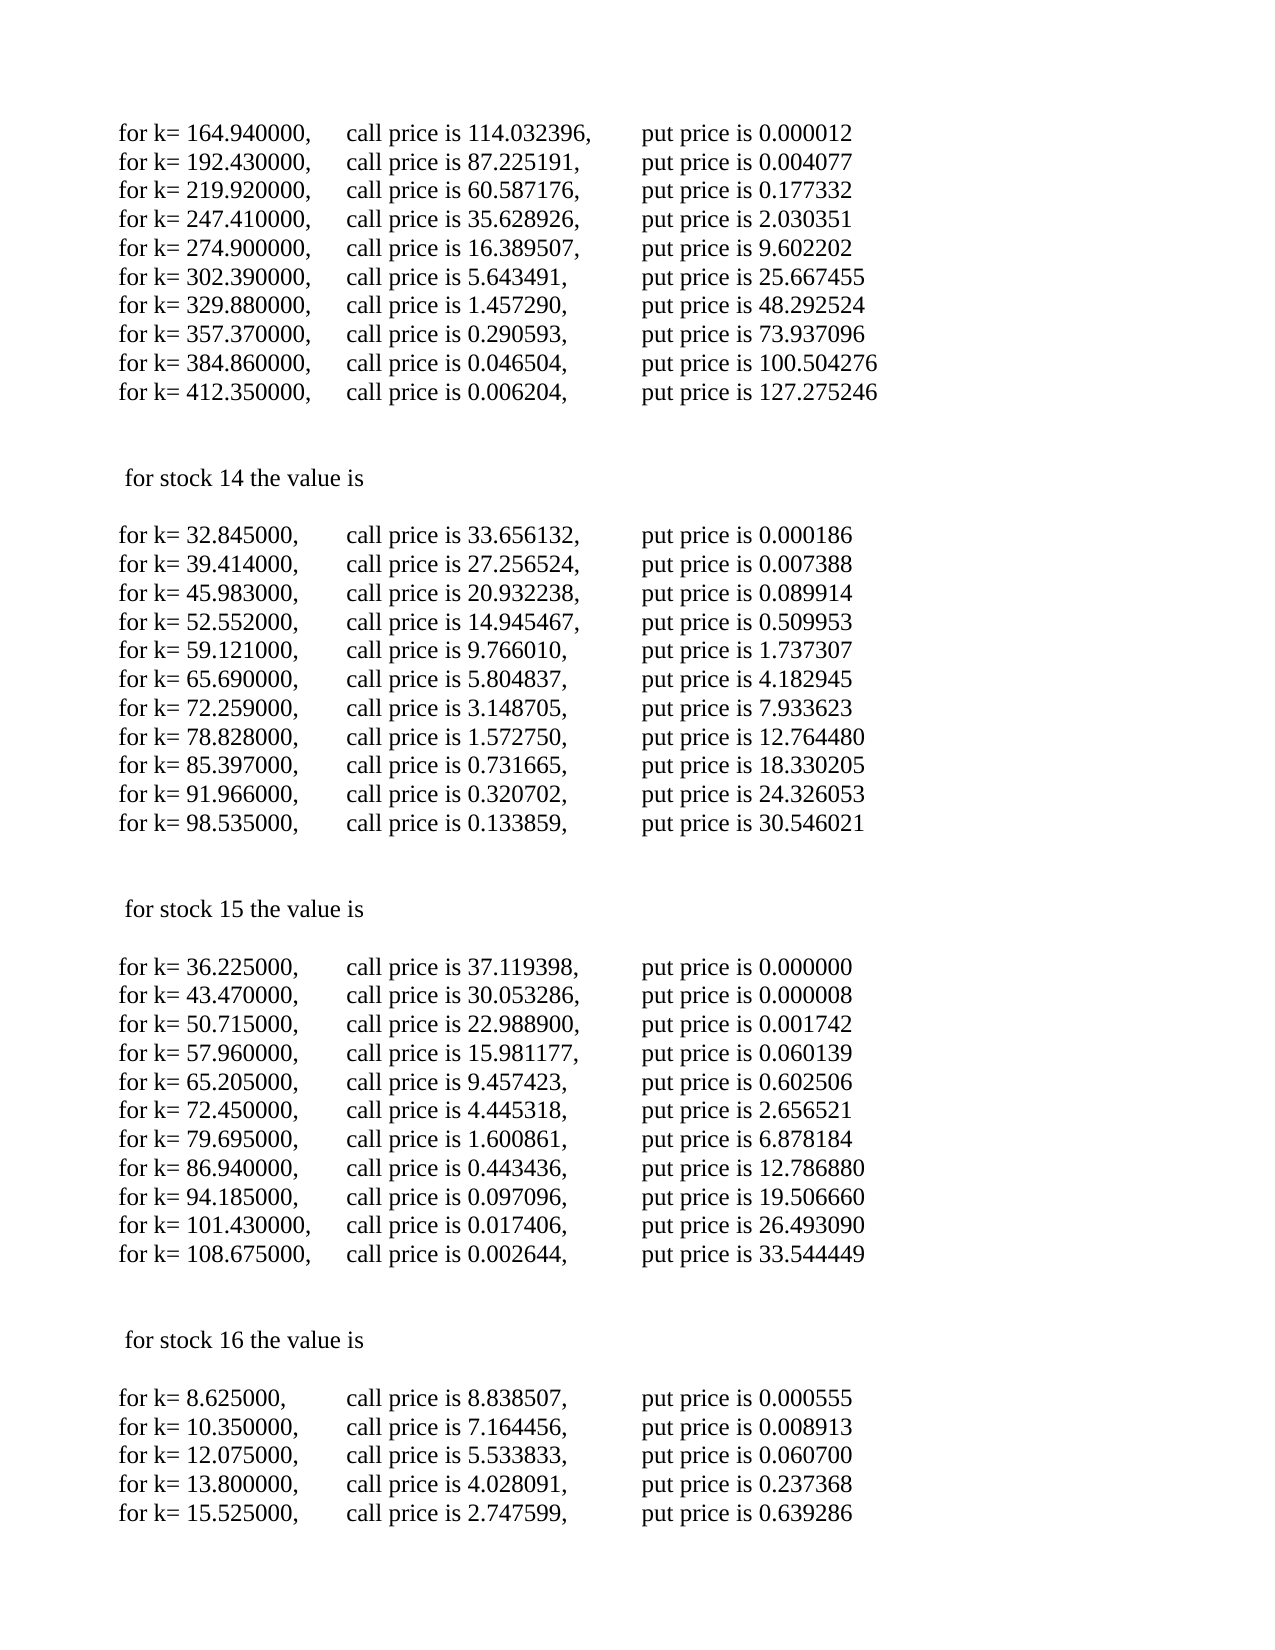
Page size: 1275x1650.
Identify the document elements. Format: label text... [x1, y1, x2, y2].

text for k= 78.828000, call price is 1.572750, put price is 12.764480 [118, 722, 1157, 751]
text for k= 219.920000, call price is 60.587176, put price is 0.177332 [118, 176, 1157, 204]
text for k= 108.675000, call price is 0.002644, put price is 33.544449 [118, 1239, 1157, 1268]
text for k= 192.430000, call price is 87.225191, put price is 0.004077 [118, 147, 1157, 176]
text for k= 86.940000, call price is 0.443436, put price is 12.786880 [118, 1153, 1157, 1182]
text for k= 274.900000, call price is 16.389507, put price is 9.602202 [118, 233, 1157, 262]
text for k= 13.800000, call price is 4.028091, put price is 0.237368 [118, 1469, 1157, 1498]
text for k= 12.075000, call price is 5.533833, put price is 0.060700 [118, 1441, 1157, 1469]
text for k= 357.370000, call price is 0.290593, put price is 73.937096 [118, 319, 1157, 348]
text for k= 15.525000, call price is 2.747599, put price is 0.639286 [118, 1498, 1157, 1527]
text for k= 45.983000, call price is 20.932238, put price is 0.089914 [118, 578, 1157, 607]
text for k= 8.625000, call price is 8.838507, put price is 0.000555 [118, 1383, 1157, 1412]
text for k= 39.414000, call price is 27.256524, put price is 0.007388 [118, 549, 1157, 578]
text for k= 91.966000, call price is 0.320702, put price is 24.326053 [118, 779, 1157, 808]
text for k= 302.390000, call price is 5.643491, put price is 25.667455 [118, 262, 1157, 291]
text for k= 59.121000, call price is 9.766010, put price is 1.737307 [118, 636, 1157, 664]
text for k= 85.397000, call price is 0.731665, put price is 18.330205 [118, 751, 1157, 779]
text for k= 384.860000, call price is 0.046504, put price is 100.504276 [118, 348, 1157, 377]
text for k= 65.205000, call price is 9.457423, put price is 0.602506 [118, 1067, 1157, 1096]
text for k= 10.350000, call price is 7.164456, put price is 0.008913 [118, 1412, 1157, 1441]
text for k= 65.690000, call price is 5.804837, put price is 4.182945 [118, 664, 1157, 693]
text for k= 36.225000, call price is 37.119398, put price is 0.000000 [118, 952, 1157, 981]
text for k= 72.259000, call price is 3.148705, put price is 7.933623 [118, 693, 1157, 722]
text for stock 16 the value is [118, 1326, 1157, 1354]
text for k= 52.552000, call price is 14.945467, put price is 0.509953 [118, 607, 1157, 636]
text for k= 79.695000, call price is 1.600861, put price is 6.878184 [118, 1124, 1157, 1153]
text for k= 98.535000, call price is 0.133859, put price is 30.546021 [118, 808, 1157, 837]
text for stock 14 the value is [118, 463, 1157, 492]
text for k= 50.715000, call price is 22.988900, put price is 0.001742 [118, 1009, 1157, 1038]
text for stock 15 the value is [118, 894, 1157, 923]
text for k= 57.960000, call price is 15.981177, put price is 0.060139 [118, 1038, 1157, 1067]
text for k= 329.880000, call price is 1.457290, put price is 48.292524 [118, 291, 1157, 319]
text for k= 412.350000, call price is 0.006204, put price is 127.275246 [118, 377, 1157, 406]
text for k= 72.450000, call price is 4.445318, put price is 2.656521 [118, 1096, 1157, 1124]
text for k= 94.185000, call price is 0.097096, put price is 19.506660 [118, 1182, 1157, 1211]
text for k= 101.430000, call price is 0.017406, put price is 26.493090 [118, 1211, 1157, 1239]
text for k= 247.410000, call price is 35.628926, put price is 2.030351 [118, 204, 1157, 233]
text for k= 32.845000, call price is 33.656132, put price is 0.000186 [118, 521, 1157, 549]
text for k= 164.940000, call price is 114.032396, put price is 0.000012 [118, 118, 1157, 147]
text for k= 43.470000, call price is 30.053286, put price is 0.000008 [118, 981, 1157, 1009]
